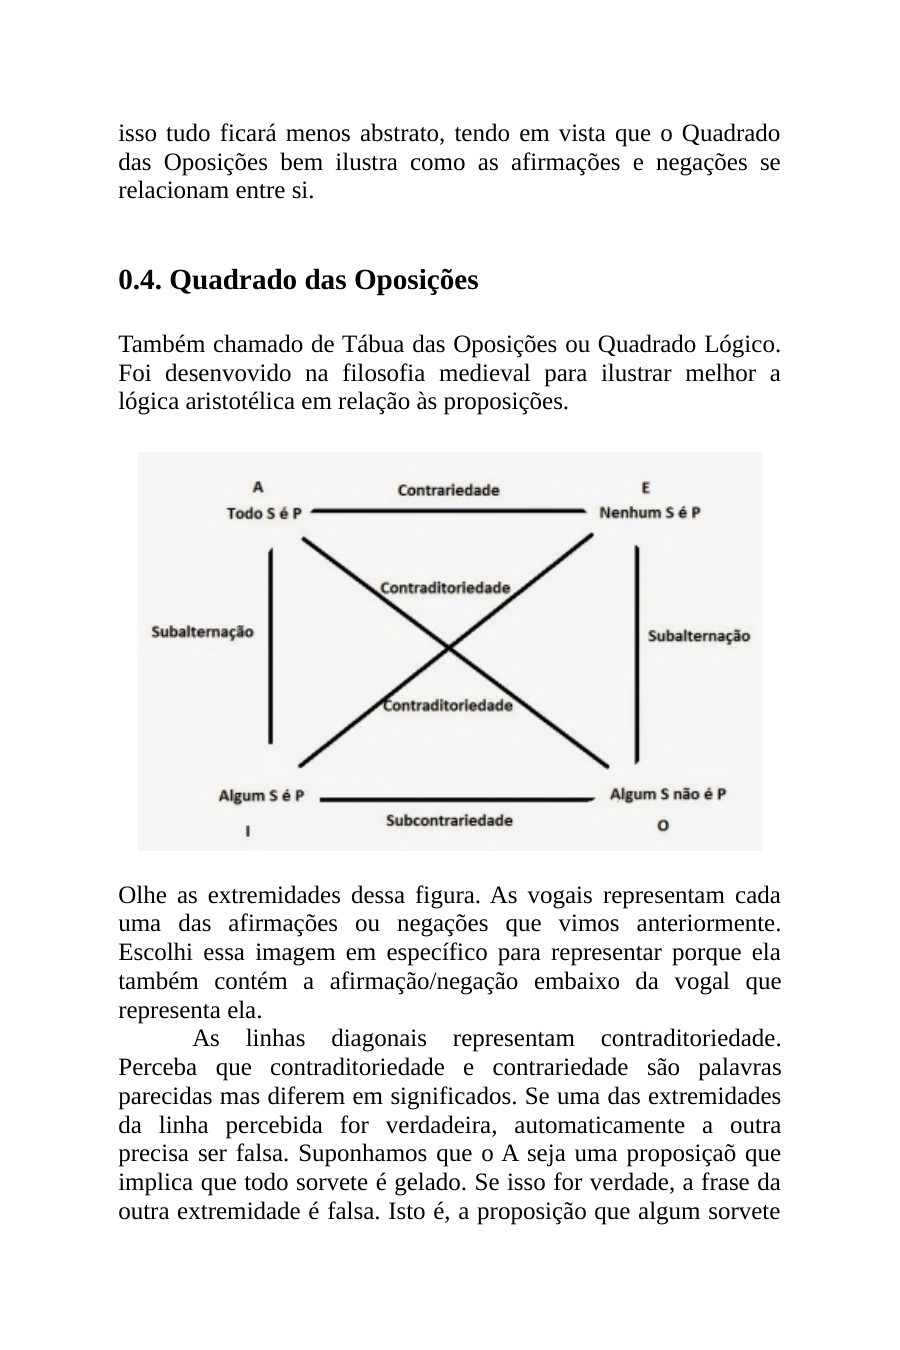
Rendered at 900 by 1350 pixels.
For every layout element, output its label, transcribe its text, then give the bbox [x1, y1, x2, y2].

text 0.4. Quadrado das Oposições [118, 262, 782, 295]
text Também chamado de Tábua das Oposições ou Quadrado Lógico. Foi desenvovido na filosofia medieval para ilustrar melhor a lógica aristotélica em relação às proposições. [118, 329, 782, 415]
text Olhe as extremidades dessa figura. As vogais representam cada uma das afirmações ou negações que vimos anteriormente. Escolhi essa imagem em específico para representar porque ela também contém a afirmação/negação embaixo da vogal que representa ela. [118, 880, 782, 1023]
picture [137, 452, 763, 851]
text As linhas diagonais representam contraditoriedade. Perceba que contraditoriedade e contrariedade são palavras parecidas mas diferem em significados. Se uma das extremidades da linha percebida for verdadeira, automaticamente a outra precisa ser falsa. Suponhamos que o A seja uma proposiçaõ que implica que todo sorvete é gelado. Se isso for verdade, a frase da outra extremidade é falsa. Isto é, a proposição que algum sorvete [118, 1023, 782, 1225]
text isso tudo ficará menos abstrato, tendo em vista que o Quadrado das Oposições bem ilustra como as afirmações e negações se relacionam entre si. [118, 118, 782, 204]
